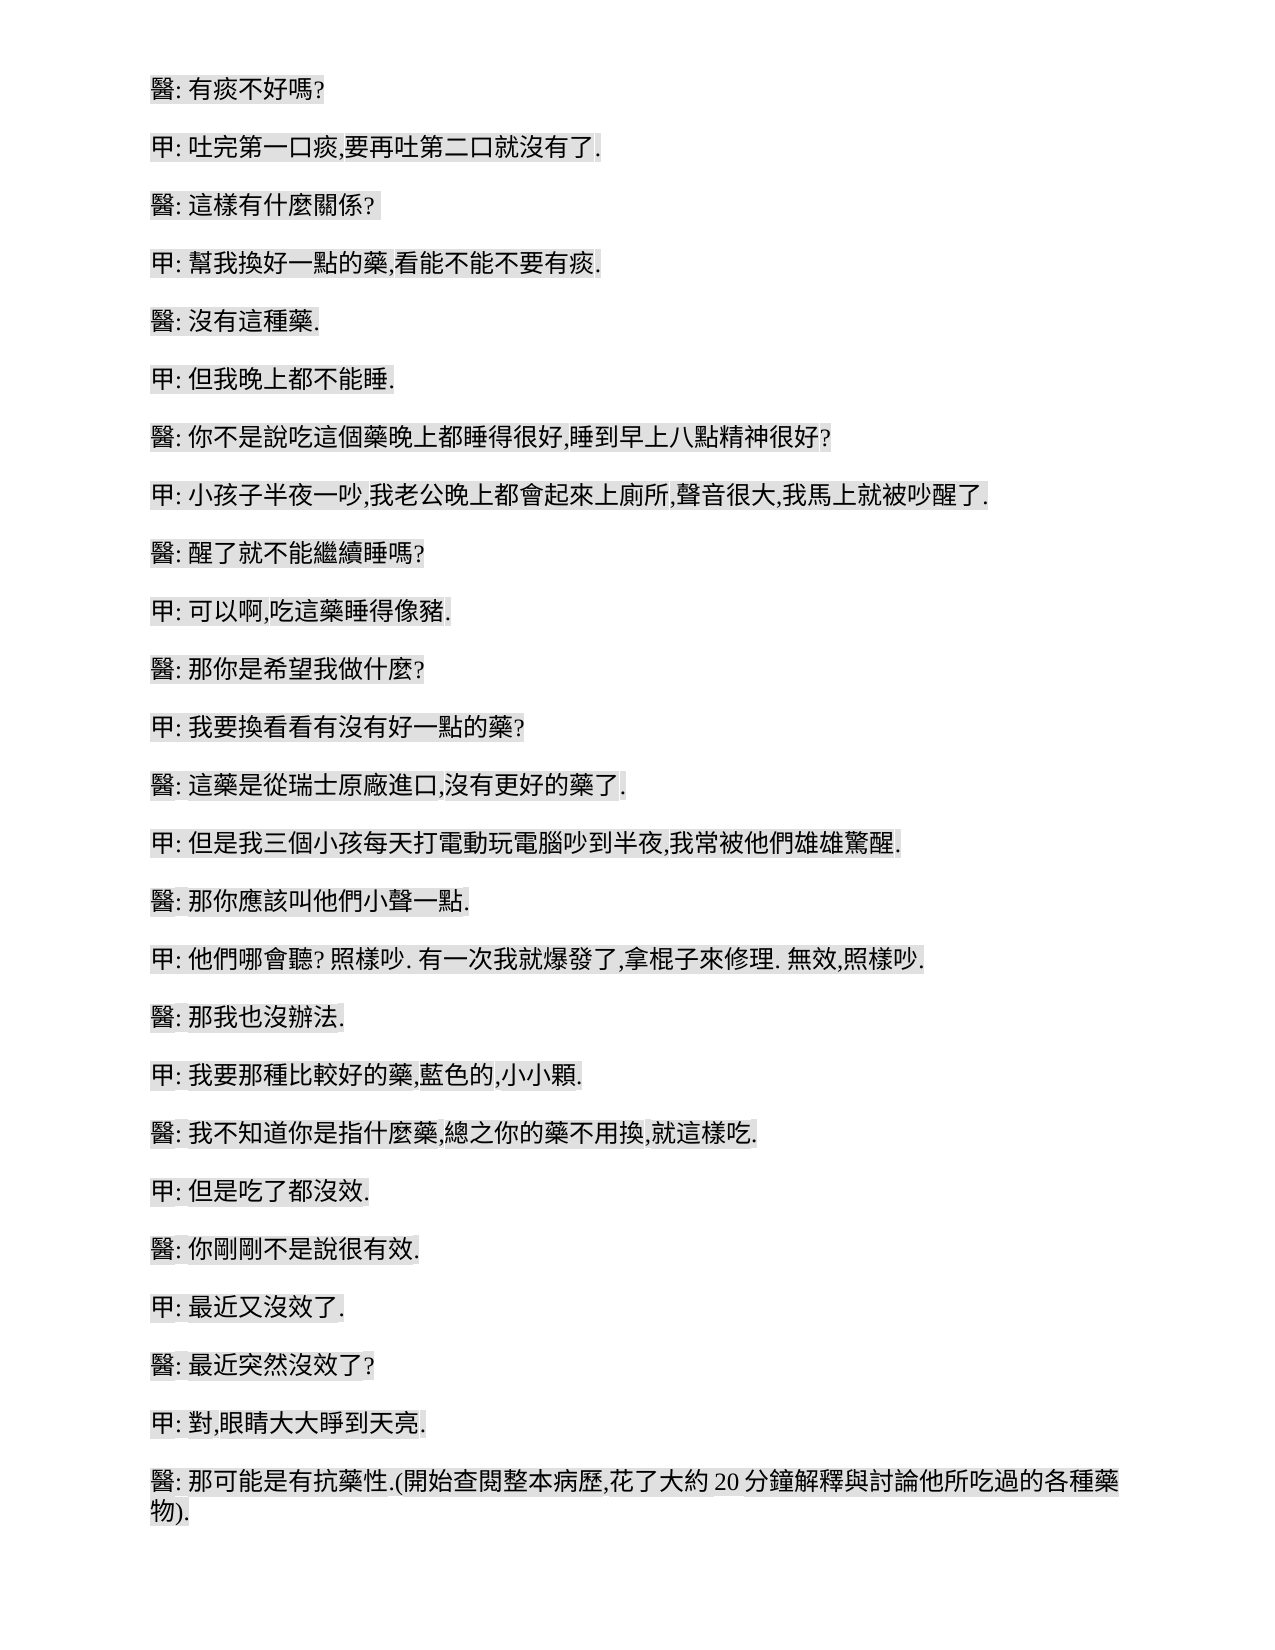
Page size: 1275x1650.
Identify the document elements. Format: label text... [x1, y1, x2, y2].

text 醫: 有痰不好嗎? 甲: 吐完第一口痰,要再吐第二口就沒有了. 醫: 這樣有什麼關係? 甲: 幫我換好一點的藥,看能不能不要有痰. 醫: 沒有這種藥. 甲: 但我晚上都不能睡. 醫: 你不是說吃這個藥晚上都睡得很好,睡到早上八點精神很好? 甲: 小孩子半夜一吵,我老公晚上都會起來上廁所,聲音很大,我馬上就被吵醒了. 醫: 醒了就不能繼續睡嗎? 甲: 可以啊,吃這藥睡得像豬. 醫: 那你是希望我做什麼? 甲: 我要換看看有沒有好一點的藥? 醫: 這藥是從瑞士原廠進口,沒有更好的藥了. 甲: 但是我三個小孩每天打電動玩電腦吵到半夜,我常被他們雄雄驚醒. 醫: 那你應該叫他們小聲一點. 甲: 他們哪會聽? 照樣吵. 有一次我就爆發了,拿棍子來修理. 無效,照樣吵. 醫: 那我也沒辦法. 甲: 我要那種比較好的藥,藍色的,小小顆. 醫: 我不知道你是指什麼藥,總之你的藥不用換,就這樣吃. 甲: 但是吃了都沒效. 醫: 你剛剛不是說很有效. 甲: 最近又沒效了. 醫: 最近突然沒效了? 甲: 對,眼睛大大睜到天亮. 醫: 那可能是有抗藥性.(開始查閱整本病歷,花了大約20分鐘解釋與討論他所吃過的各種藥物). [150, 75, 1125, 1555]
